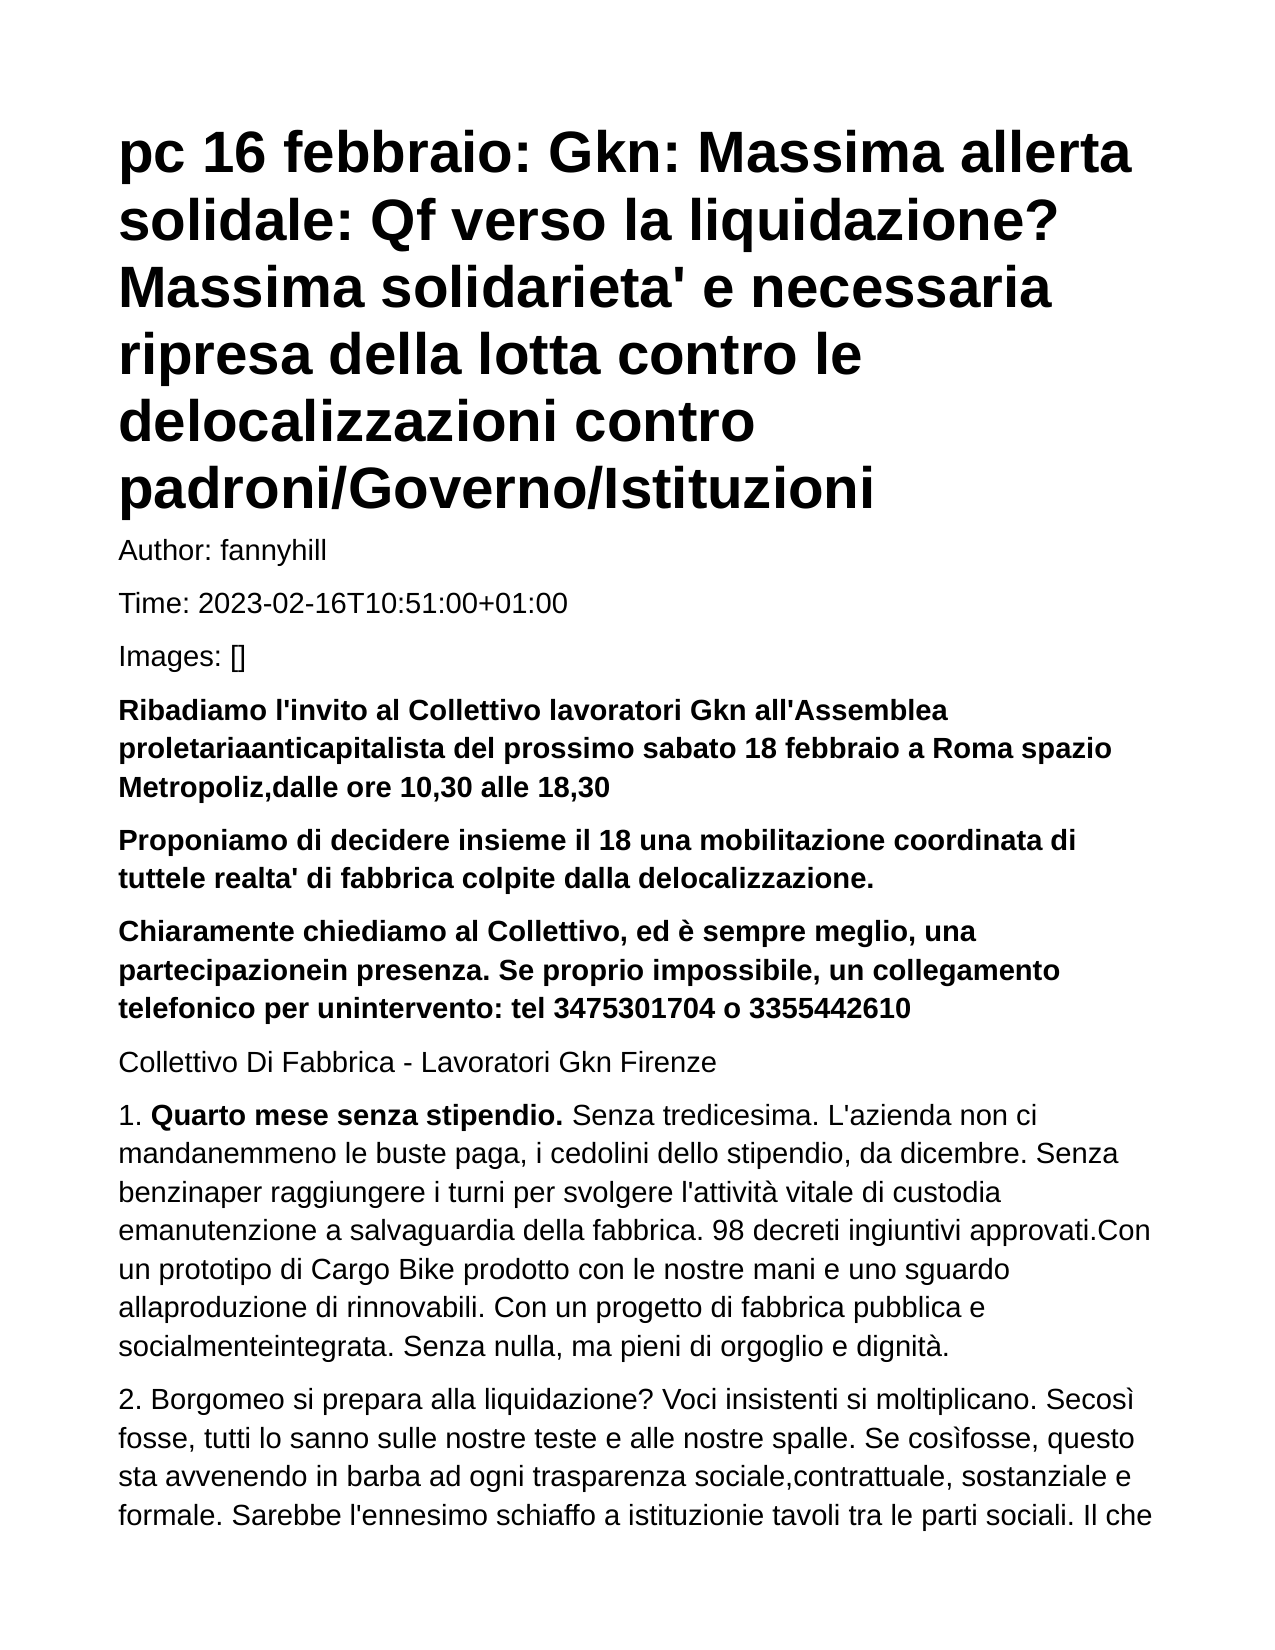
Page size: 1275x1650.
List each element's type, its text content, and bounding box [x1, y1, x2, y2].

text Author: fannyhill [118, 533, 1157, 567]
text Chiaramente chiediamo al Collettivo, ed è sempre meglio, una partecipazionein presenza. Se proprio impossibile, un collegamento telefonico per unintervento: tel 3475301704 o 3355442610 [118, 914, 1157, 1025]
text 1. Quarto mese senza stipendio. Senza tredicesima. L'azienda non ci mandanemmeno le buste paga, i cedolini dello stipendio, da dicembre. Senza benzinaper raggiungere i turni per svolgere l'attività vitale di custodia emanutenzione a salvaguardia della fabbrica. 98 decreti ingiuntivi approvati.Con un prototipo di Cargo Bike prodotto con le nostre mani e uno sguardo allaproduzione di rinnovabili. Con un progetto di fabbrica pubblica e socialmenteintegrata. Senza nulla, ma pieni di orgoglio e dignità. [118, 1098, 1157, 1362]
text Images: [] [118, 639, 1157, 673]
text 2. Borgomeo si prepara alla liquidazione? Voci insistenti si moltiplicano. Secosì fosse, tutti lo sanno sulle nostre teste e alle nostre spalle. Se cosìfosse, questo sta avvenendo in barba ad ogni trasparenza sociale,contrattuale, sostanziale e formale. Sarebbe l'ennesimo schiaffo a istituzionie tavoli tra le parti sociali. Il che [118, 1382, 1157, 1531]
text Time: 2023-02-16T10:51:00+01:00 [118, 586, 1157, 620]
text Proponiamo di decidere insieme il 18 una mobilitazione coordinata di tuttele realta' di fabbrica colpite dalla delocalizzazione. [118, 823, 1157, 895]
subtitle pc 16 febbraio: Gkn: Massima allerta solidale: Qf verso la liquidazione? Massima solidarieta' e necessaria ripresa della lotta contro le delocalizzazioni contro padroni/Governo/Istituzioni [118, 118, 1157, 521]
text Collettivo Di Fabbrica - Lavoratori Gkn Firenze [118, 1044, 1157, 1078]
text Ribadiamo l'invito al Collettivo lavoratori Gkn all'Assemblea proletariaanticapitalista del prossimo sabato 18 febbraio a Roma spazio Metropoliz,dalle ore 10,30 alle 18,30 [118, 692, 1157, 803]
